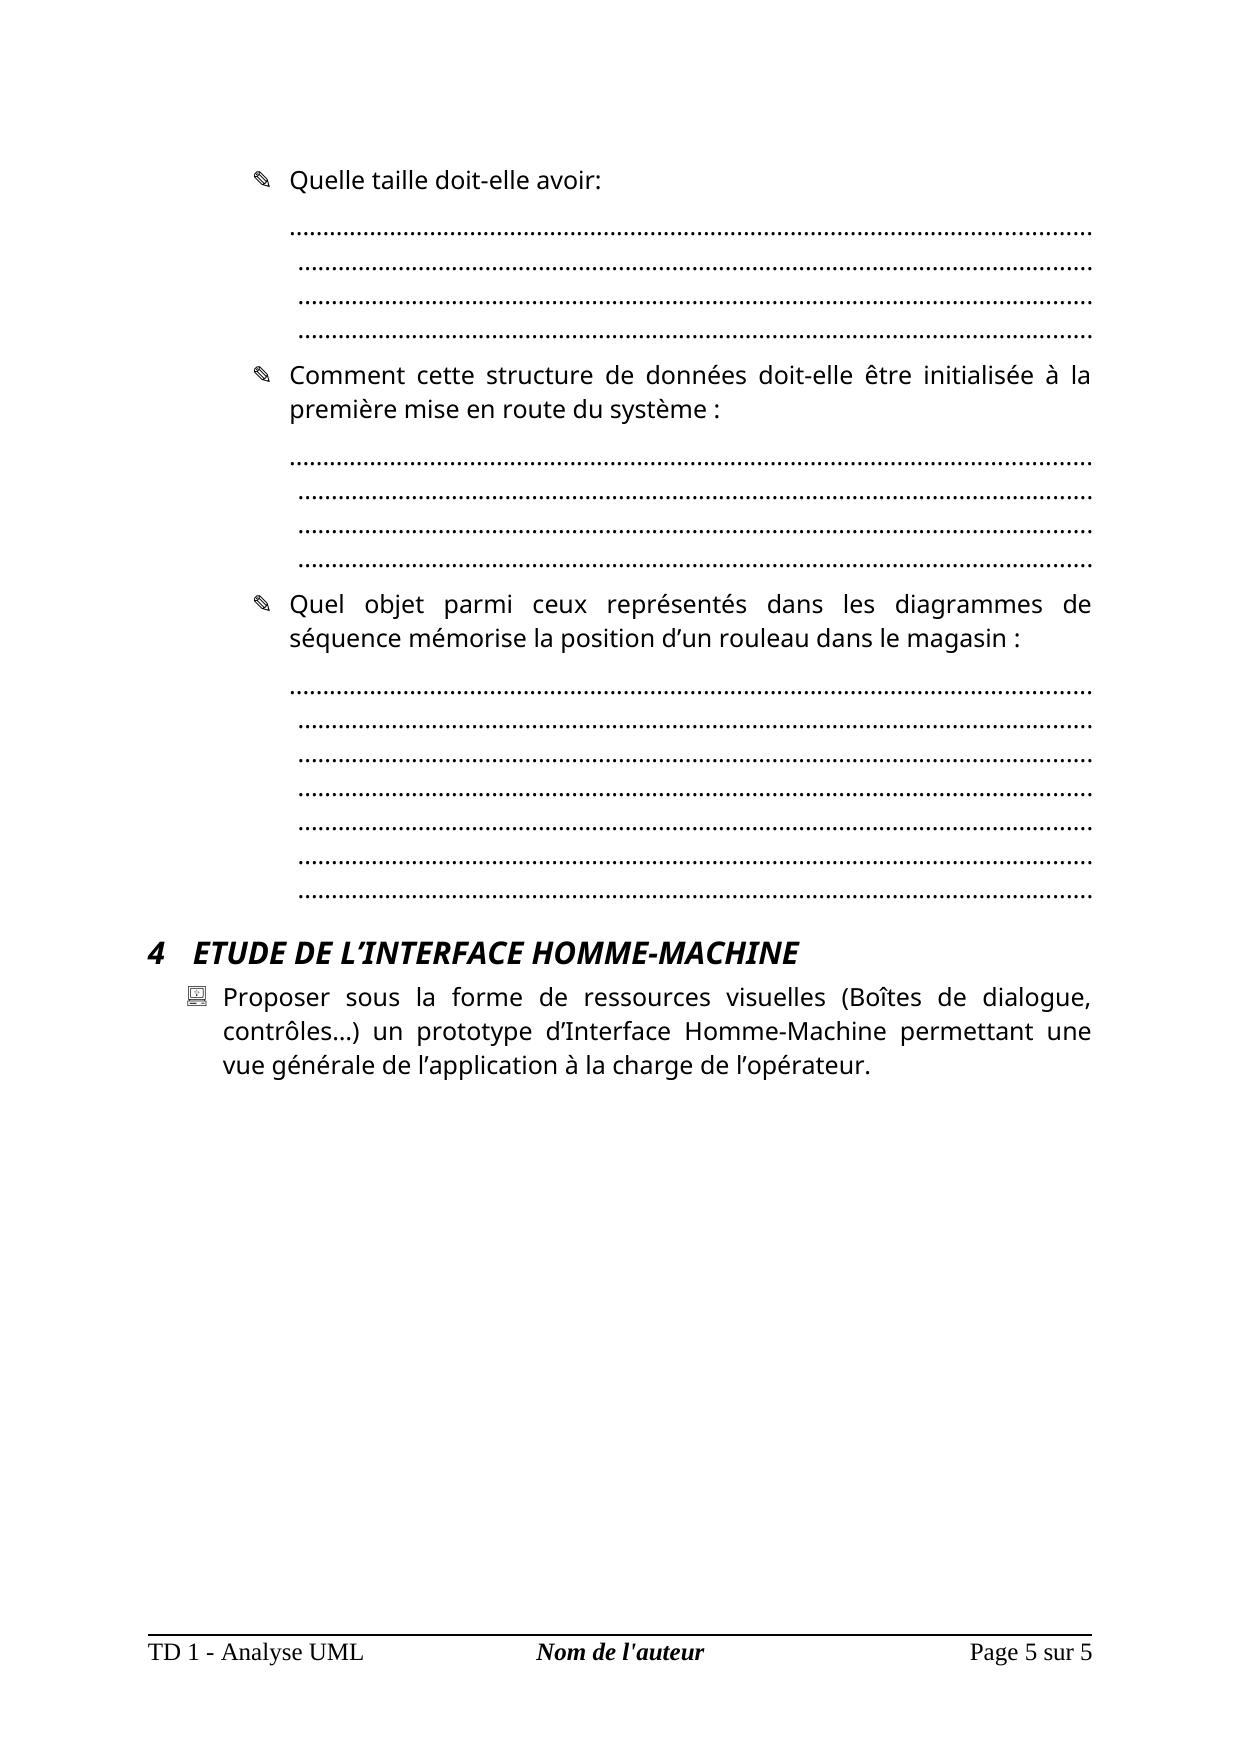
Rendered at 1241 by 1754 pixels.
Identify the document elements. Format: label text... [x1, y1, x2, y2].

subtitle Etude de l’interface Homme-Machine [148, 931, 1092, 974]
list Quelle taille doit-elle avoir: [252, 162, 1092, 196]
list Comment cette structure de données doit-elle être initialisée à la première mise en route du système : [252, 358, 1092, 426]
list Quel objet parmi ceux représentés dans les diagrammes de séquence mémorise la position d’un rouleau dans le magasin : [252, 587, 1092, 655]
list Proposer sous la forme de ressources visuelles (Boîtes de dialogue, contrôles…) un prototype d’Interface Homme-Machine permettant une vue générale de l’application à la charge de l’opérateur. [185, 980, 1092, 1082]
